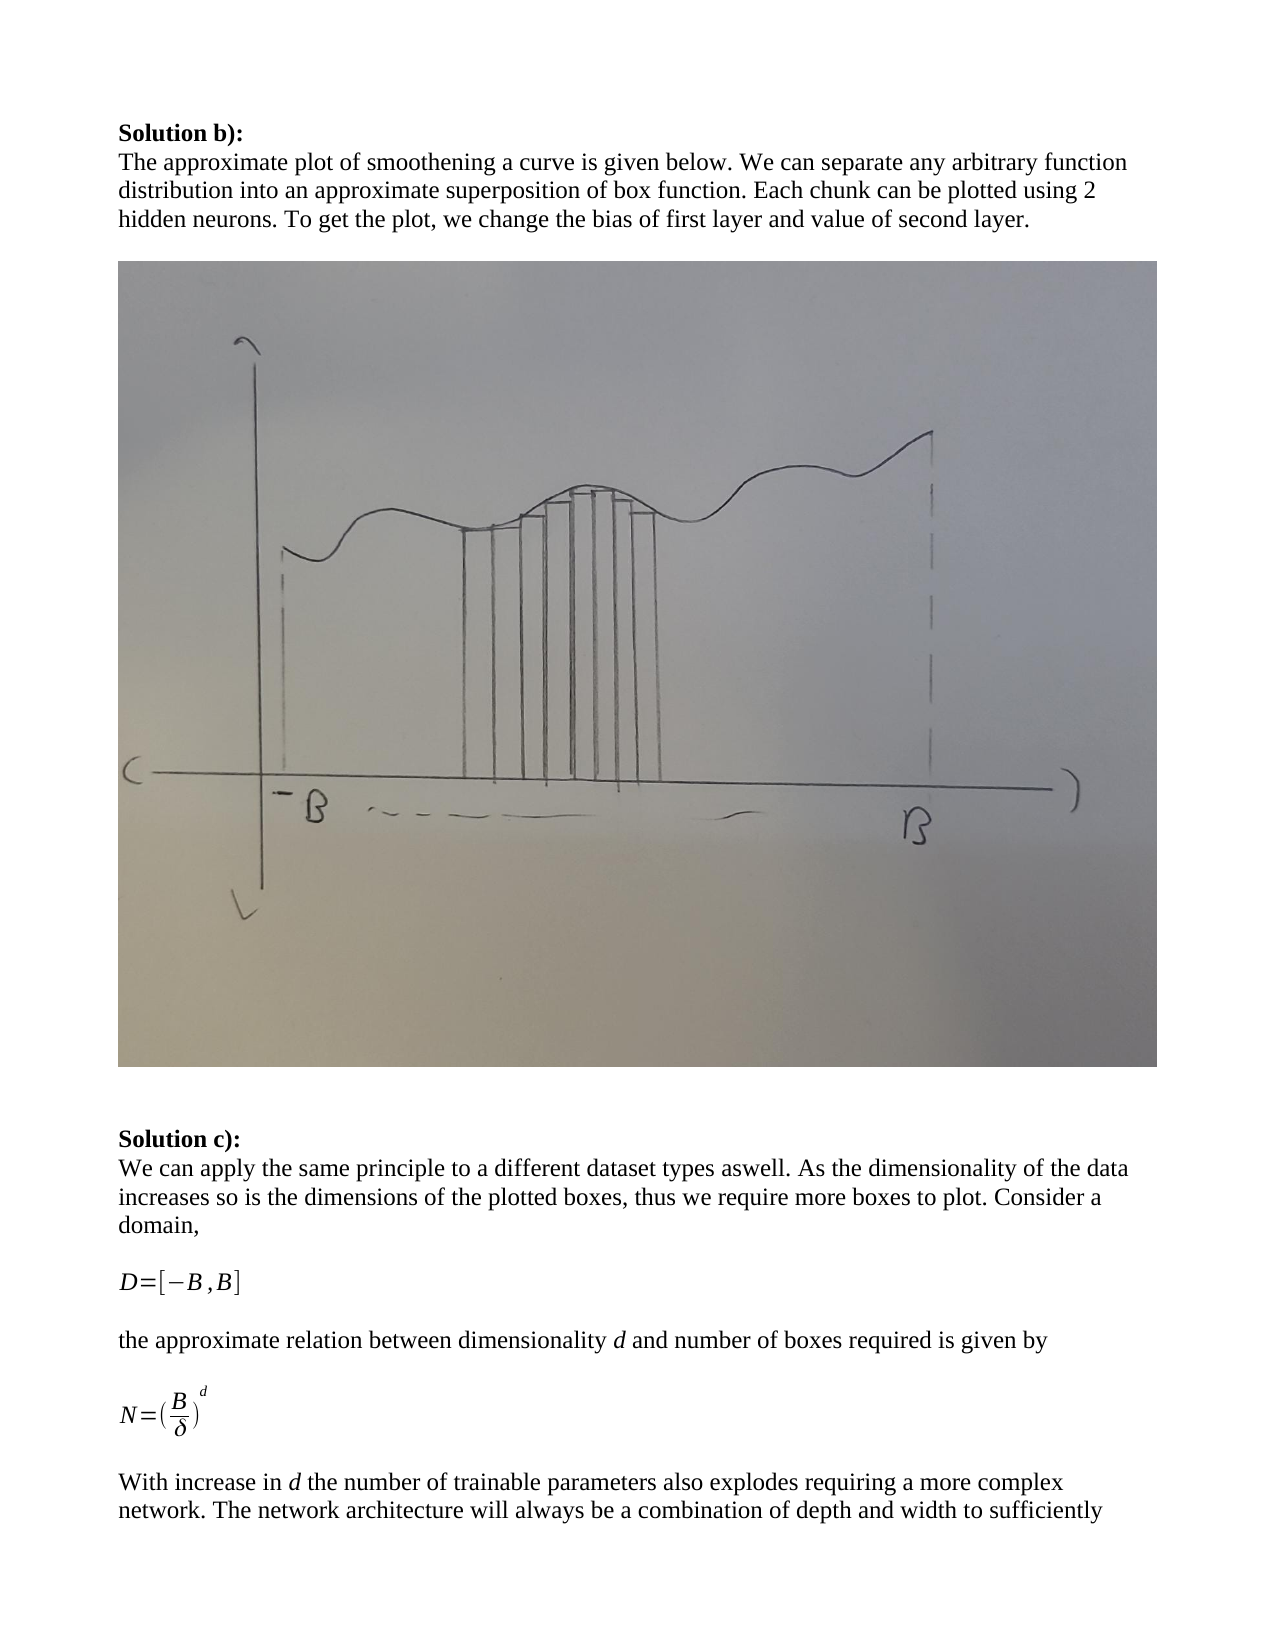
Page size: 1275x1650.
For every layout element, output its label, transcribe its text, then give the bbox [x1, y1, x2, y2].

text Solution c): [118, 1124, 1157, 1153]
picture [118, 261, 1157, 1067]
text The approximate plot of smoothening a curve is given below. We can separate any arbitrary function distribution into an approximate superposition of box function. Each chunk can be plotted using 2 hidden neurons. To get the plot, we change the bias of first layer and value of second layer. [118, 147, 1157, 233]
text We can apply the same principle to a different dataset types aswell. As the dimensionality of the data increases so is the dimensions of the plotted boxes, thus we require more boxes to plot. Consider a domain, [118, 1153, 1157, 1239]
text With increase in d the number of trainable parameters also explodes requiring a more complex network. The network architecture will always be a combination of depth and width to sufficiently [118, 1467, 1157, 1524]
text Solution b): [118, 118, 1157, 147]
text the approximate relation between dimensionality d and number of boxes required is given by [118, 1325, 1157, 1354]
